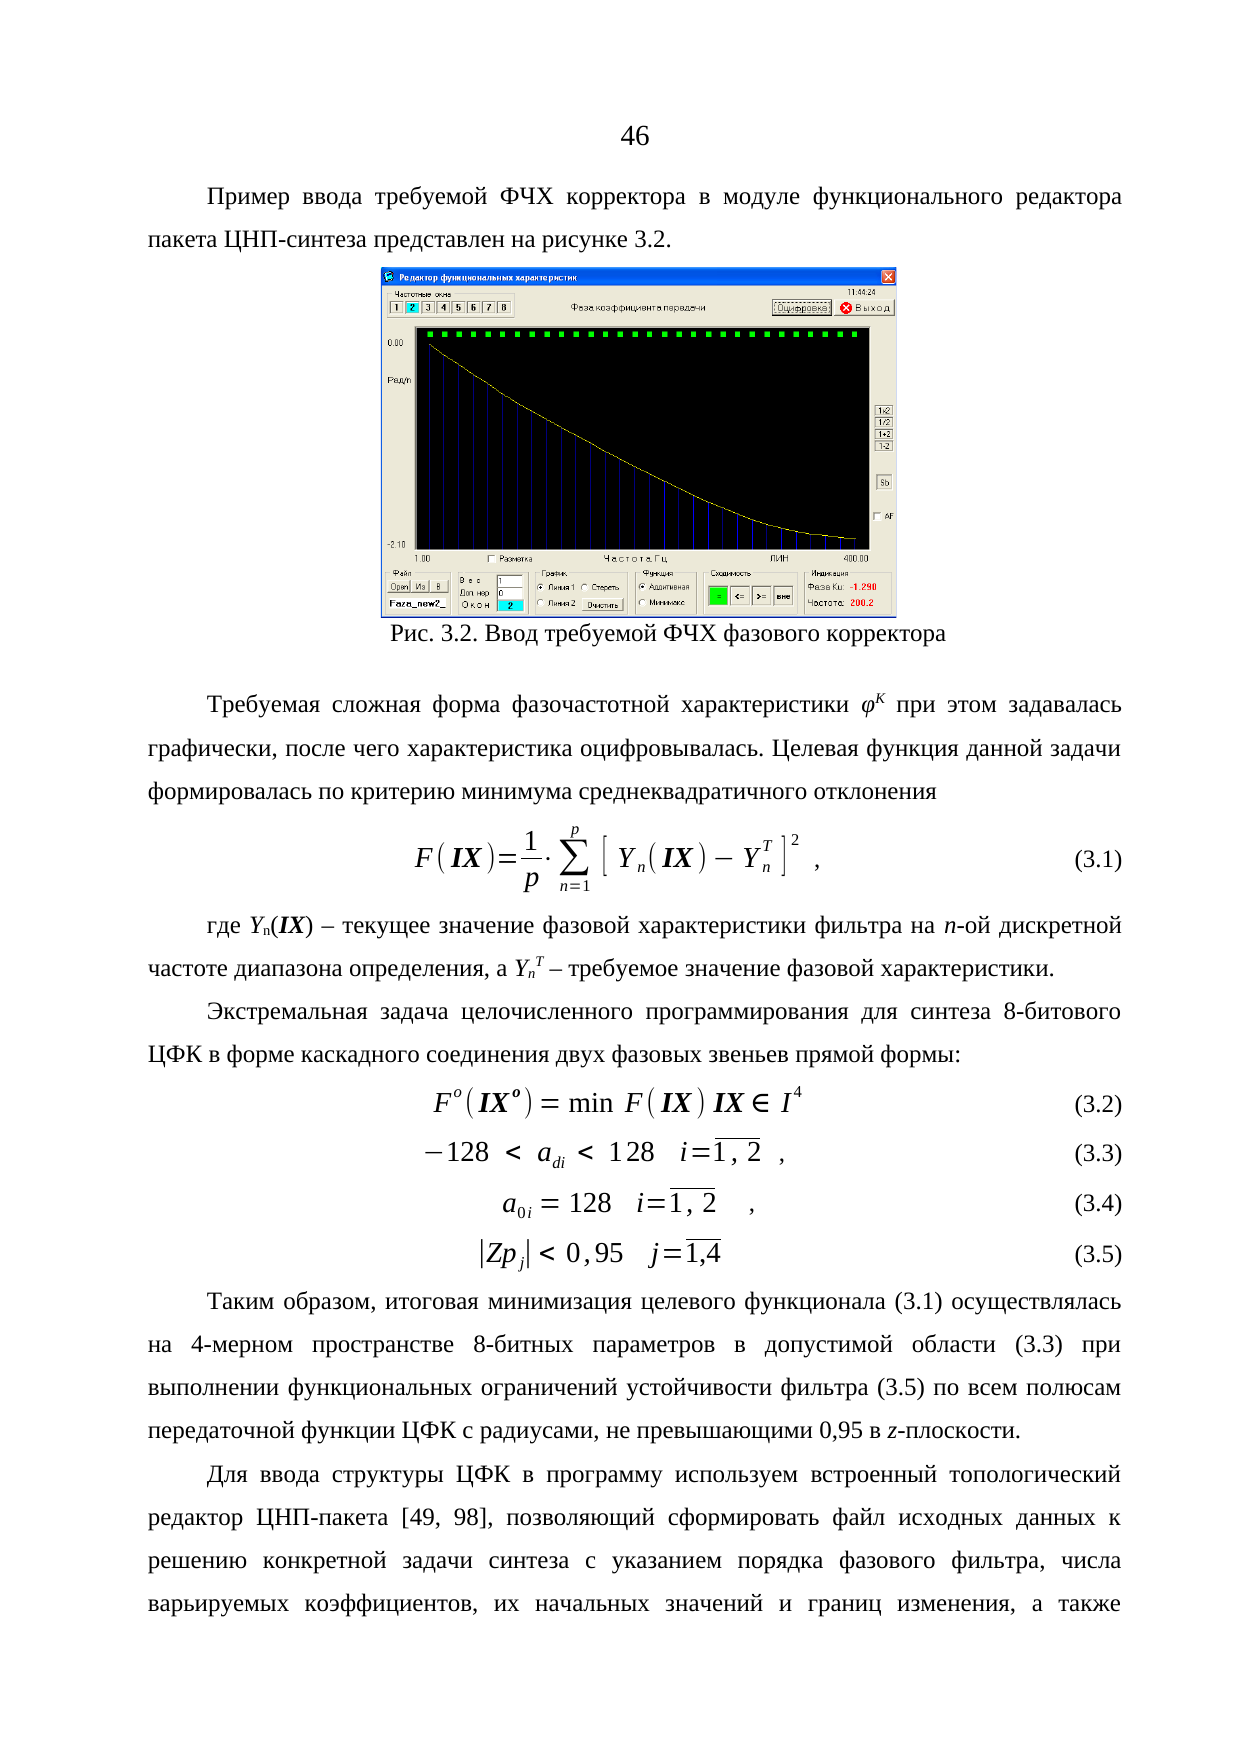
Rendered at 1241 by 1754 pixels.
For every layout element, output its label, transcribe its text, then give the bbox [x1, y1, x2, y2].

table_header [897, 268, 1016, 618]
text Таким образом, итоговая минимизация целевого функционала (3.1) осуществлялась на 4-мерном пространстве 8-битных параметров в допустимой области (3.3) при выполнении функциональных ограничений устойчивости фильтра (3.5) по всем полюсам передаточной функции ЦФК с радиусами, не превышающими 0,95 в z-плоскости. [148, 1286, 1122, 1444]
text Пример ввода требуемой ФЧХ корректора в модуле функционального редактора пакета ЦНП-синтеза представлен на рисунке 3.2. [148, 181, 1122, 253]
text Экстремальная задача целочисленного программирования для синтеза 8-битового ЦФК в форме каскадного соединения двух фазовых звеньев прямой формы: [148, 996, 1122, 1068]
table_cell Рис. 3.2. Ввод требуемой ФЧХ фазового корректора [261, 618, 1016, 646]
picture [380, 267, 897, 618]
text (3.2) [148, 1083, 1122, 1121]
text Для ввода структуры ЦФК в программу используем встроенный топологический редактор ЦНП-пакета [49, 98], позволяющий сформировать файл исходных данных к решению конкретной задачи синтеза с указанием порядка фазового фильтра, числа варьируемых коэффициентов, их начальных значений и границ изменения, а также [148, 1459, 1122, 1617]
text , (3.3) [148, 1136, 1122, 1171]
text где Yn(IX) – текущее значение фазовой характеристики фильтра на n-ой дискретной частоте диапазона определения, а YnT – требуемое значение фазовой характеристики. [148, 910, 1122, 982]
text , (3.4) [148, 1186, 1122, 1222]
table_header [261, 268, 380, 618]
text Требуемая сложная форма фазочастотной характеристики φК при этом задавалась графически, после чего характеристика оцифровывалась. Целевая функция данной задачи формировалась по критерию минимума среднеквадратичного отклонения [148, 689, 1122, 804]
text , (3.1) [148, 819, 1122, 896]
text (3.5) [148, 1236, 1122, 1272]
